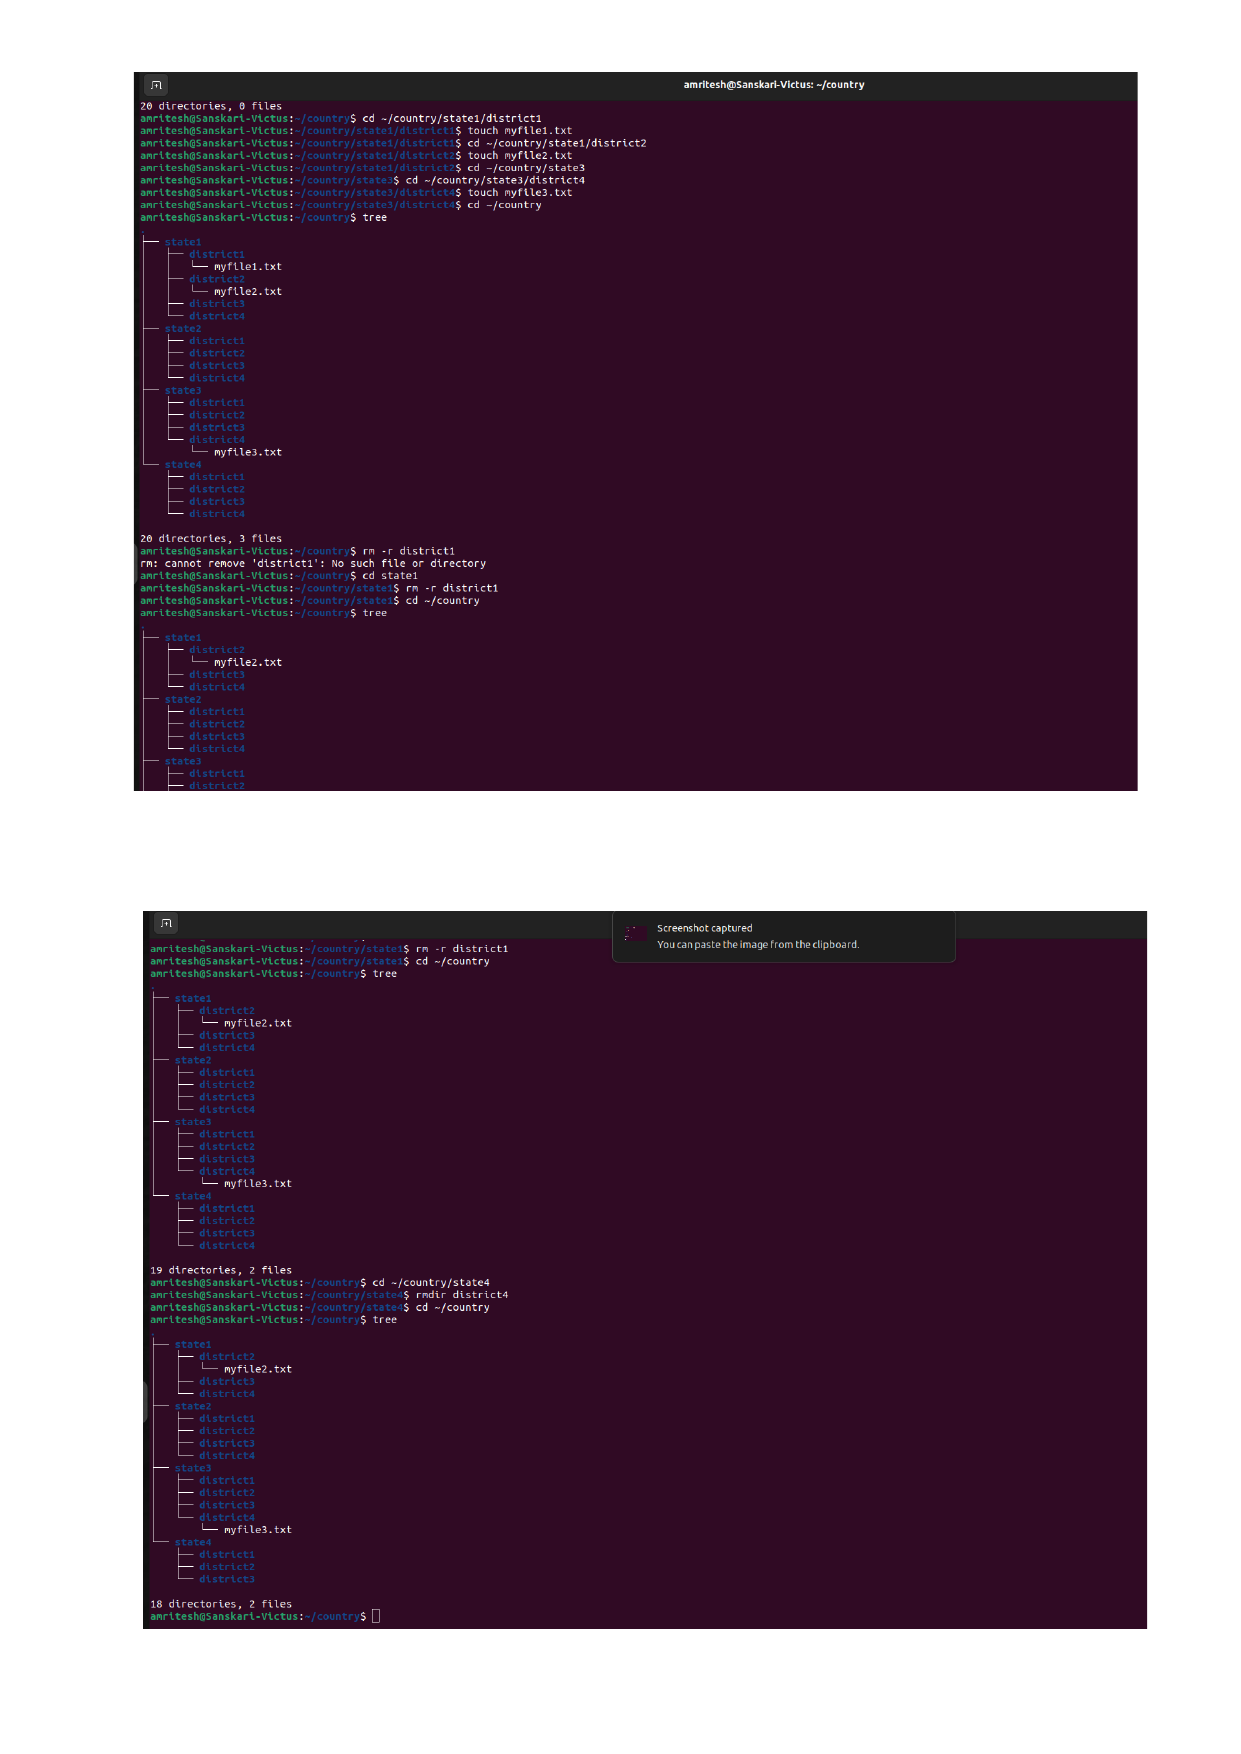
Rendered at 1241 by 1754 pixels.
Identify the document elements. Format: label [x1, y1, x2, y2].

picture [143, 911, 1148, 1629]
picture [133, 72, 1138, 791]
